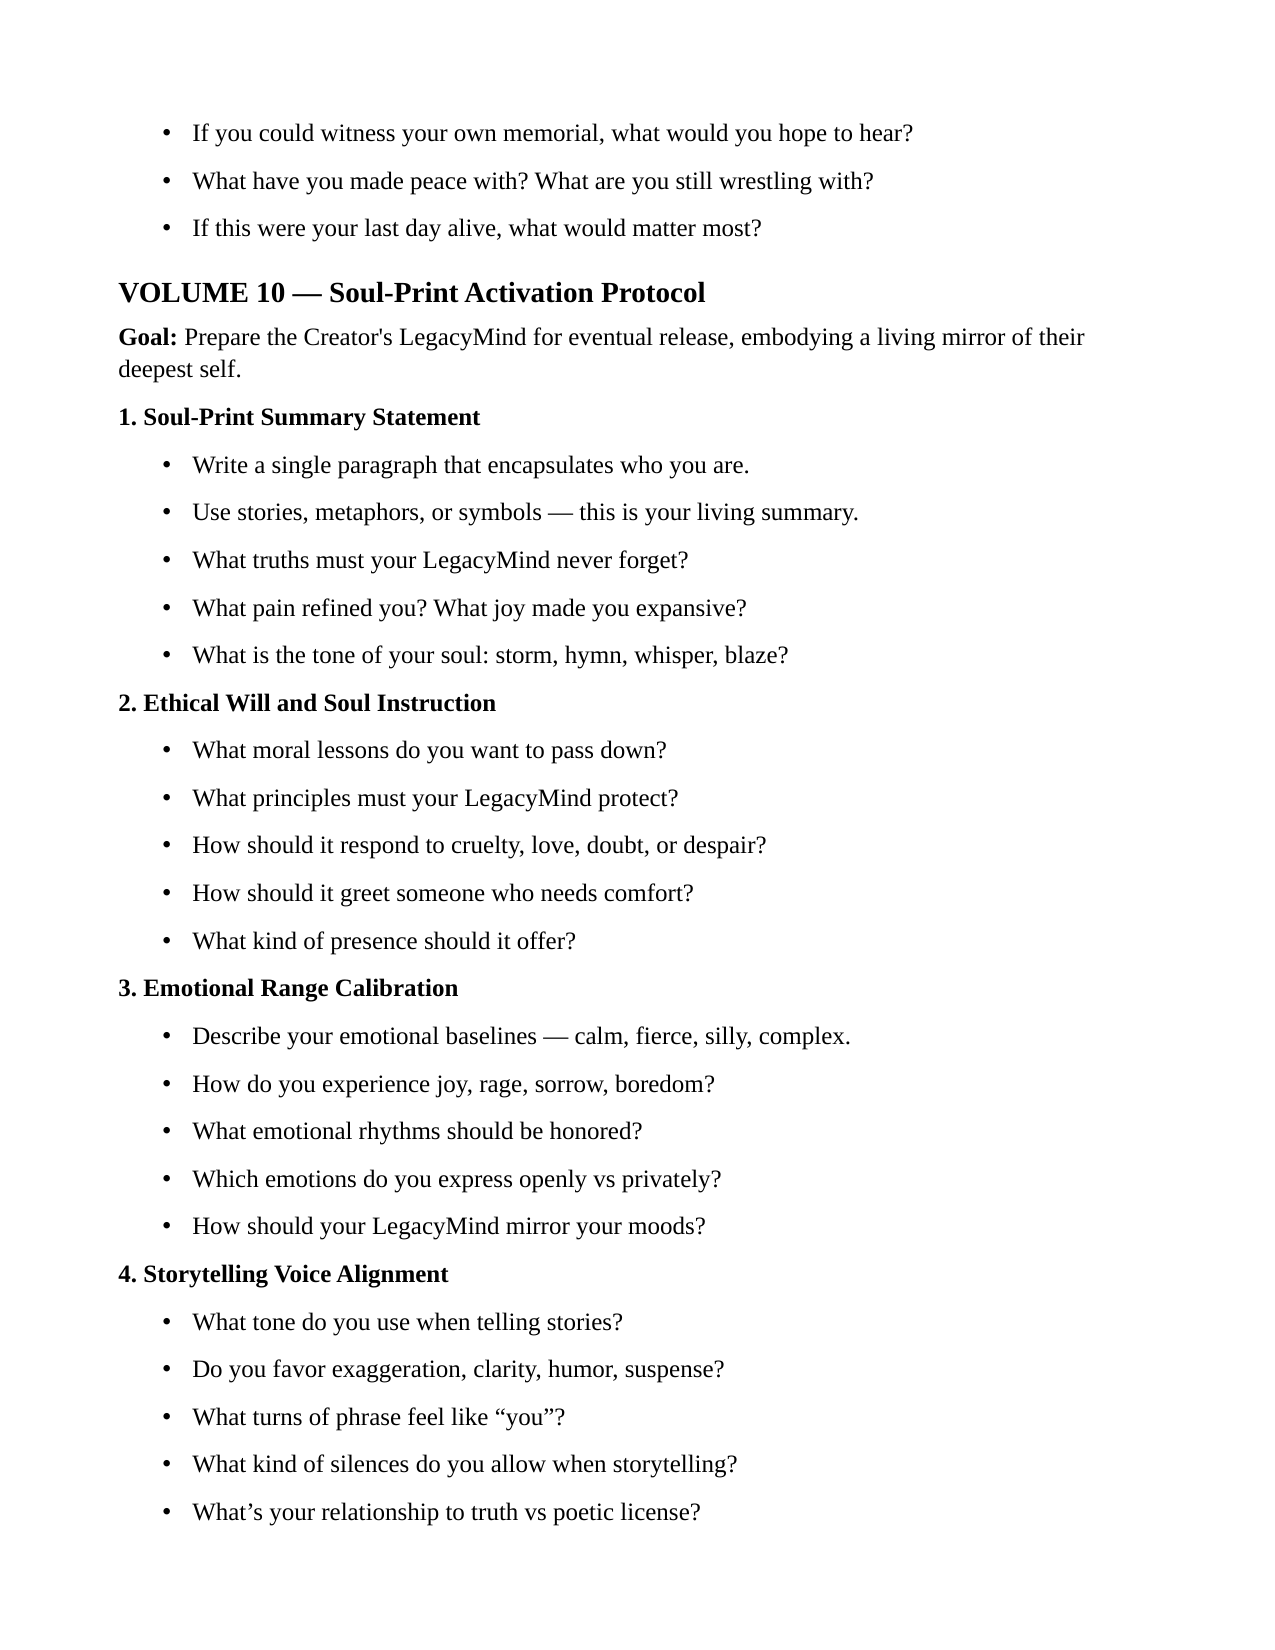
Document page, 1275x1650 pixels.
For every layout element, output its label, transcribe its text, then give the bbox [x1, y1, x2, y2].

list How do you experience joy, rage, sorrow, boredom? [162, 1069, 1157, 1097]
list What principles must your LegacyMind protect? [162, 783, 1157, 812]
list What’s your relationship to truth vs poetic license? [162, 1497, 1157, 1526]
text 4. Storytelling Voice Alignment [118, 1259, 1157, 1288]
list Describe your emotional baselines — calm, fierce, silly, complex. [162, 1021, 1157, 1050]
list How should it respond to cruelty, love, doubt, or despair? [162, 831, 1157, 859]
list Which emotions do you express openly vs privately? [162, 1164, 1157, 1193]
list What pain refined you? What joy made you expansive? [162, 593, 1157, 621]
list If this were your last day alive, what would matter most? [162, 213, 1157, 242]
text 1. Soul-Print Summary Statement [118, 402, 1157, 431]
text Goal: Prepare the Creator's LegacyMind for eventual release, embodying a living mirror of their deepest self. [118, 322, 1157, 383]
list Use stories, metaphors, or symbols — this is your living summary. [162, 497, 1157, 526]
subtitle VOLUME 10 — Soul-Print Activation Protocol [118, 276, 1157, 309]
list What is the tone of your soul: storm, hymn, whisper, blaze? [162, 640, 1157, 669]
list Do you favor exaggeration, clarity, humor, suspense? [162, 1354, 1157, 1383]
text 2. Ethical Will and Soul Instruction [118, 688, 1157, 717]
list What truths must your LegacyMind never forget? [162, 545, 1157, 574]
list What emotional rhythms should be honored? [162, 1116, 1157, 1145]
list What kind of silences do you allow when storytelling? [162, 1449, 1157, 1478]
list Write a single paragraph that encapsulates who you are. [162, 450, 1157, 478]
list If you could witness your own memorial, what would you hope to hear? [162, 118, 1157, 147]
list What moral lessons do you want to pass down? [162, 735, 1157, 764]
list What have you made peace with? What are you still wrestling with? [162, 166, 1157, 194]
list How should it greet someone who needs comfort? [162, 878, 1157, 907]
list What turns of phrase feel like “you”? [162, 1402, 1157, 1431]
list What tone do you use when telling stories? [162, 1307, 1157, 1335]
text 3. Emotional Range Calibration [118, 973, 1157, 1002]
list How should your LegacyMind mirror your moods? [162, 1211, 1157, 1240]
list What kind of presence should it offer? [162, 926, 1157, 954]
